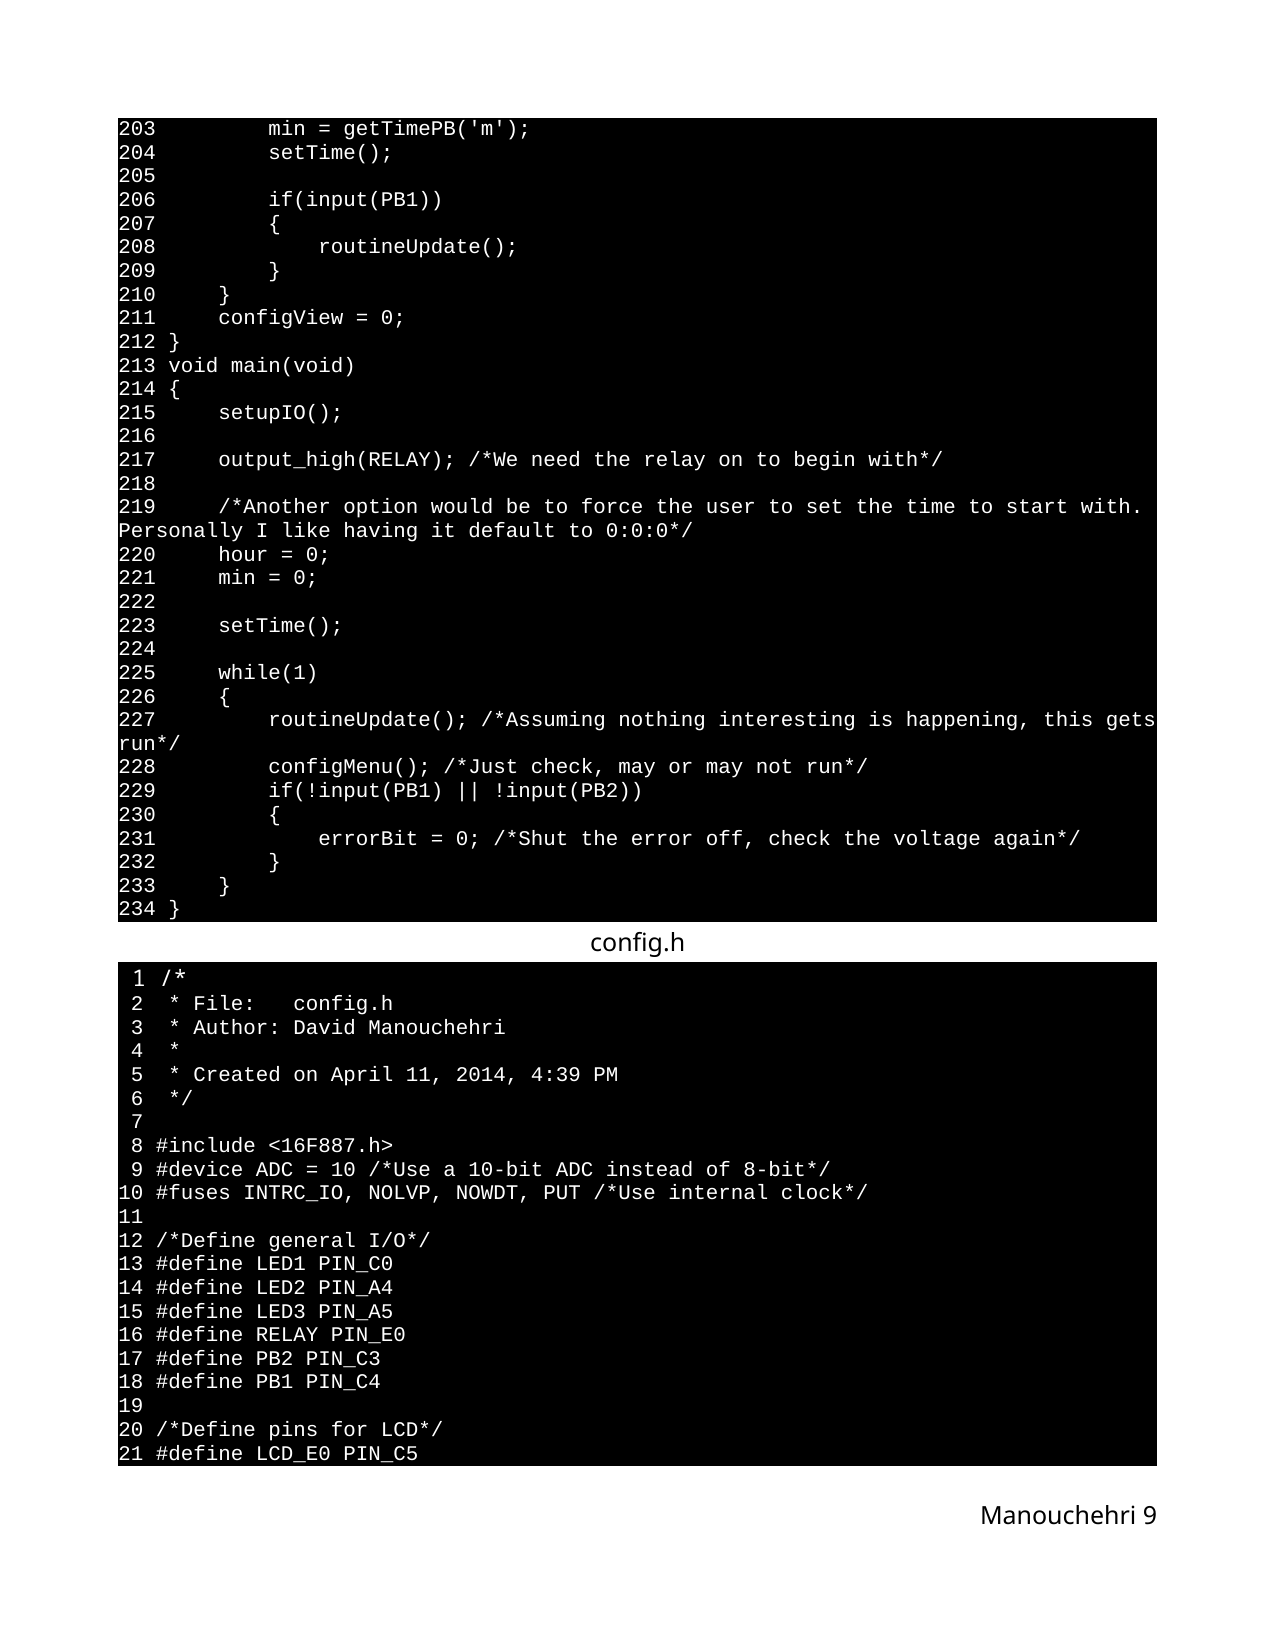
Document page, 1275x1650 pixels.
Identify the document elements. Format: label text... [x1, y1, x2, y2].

text 1 /* [118, 962, 1157, 993]
text 222 [118, 591, 1157, 615]
text 9 #device ADC = 10 /*Use a 10-bit ADC instead of 8-bit*/ [118, 1159, 1157, 1182]
text 8 #include <16F887.h> [118, 1135, 1157, 1159]
text 226 { [118, 686, 1157, 709]
text 207 { [118, 213, 1157, 236]
text 18 #define PB1 PIN_C4 [118, 1372, 1157, 1395]
text 230 { [118, 804, 1157, 827]
text 2 * File: config.h [118, 993, 1157, 1017]
text 211 configView = 0; [118, 307, 1157, 331]
text 16 #define RELAY PIN_E0 [118, 1324, 1157, 1348]
text 203 min = getTimePB('m'); [118, 118, 1157, 142]
text 225 while(1) [118, 662, 1157, 686]
text 206 if(input(PB1)) [118, 189, 1157, 213]
text 10 #fuses INTRC_IO, NOLVP, NOWDT, PUT /*Use internal clock*/ [118, 1182, 1157, 1206]
text 229 if(!input(PB1) || !input(PB2)) [118, 780, 1157, 804]
text 204 setTime(); [118, 142, 1157, 165]
text 217 output_high(RELAY); /*We need the relay on to begin with*/ [118, 449, 1157, 473]
text 14 #define LED2 PIN_A4 [118, 1277, 1157, 1301]
text 3 * Author: David Manouchehri [118, 1017, 1157, 1041]
text 17 #define PB2 PIN_C3 [118, 1348, 1157, 1372]
text 5 * Created on April 11, 2014, 4:39 PM [118, 1064, 1157, 1088]
text 19 [118, 1395, 1157, 1419]
text 11 [118, 1206, 1157, 1230]
text 224 [118, 638, 1157, 662]
text 215 setupIO(); [118, 402, 1157, 426]
text 221 min = 0; [118, 567, 1157, 591]
text 212 } [118, 331, 1157, 354]
text 232 } [118, 851, 1157, 875]
text 209 } [118, 260, 1157, 284]
text 208 routineUpdate(); [118, 236, 1157, 260]
text 223 setTime(); [118, 615, 1157, 638]
text 231 errorBit = 0; /*Shut the error off, check the voltage again*/ [118, 827, 1157, 851]
text 7 [118, 1111, 1157, 1135]
text 234 } [118, 898, 1157, 922]
text 210 } [118, 284, 1157, 307]
text 233 } [118, 875, 1157, 898]
text 213 void main(void) [118, 354, 1157, 378]
text 218 [118, 473, 1157, 496]
table_header config.h [118, 922, 1157, 962]
text 15 #define LED3 PIN_A5 [118, 1301, 1157, 1324]
text 21 #define LCD_E0 PIN_C5 [118, 1442, 1157, 1466]
text 227 routineUpdate(); /*Assuming nothing interesting is happening, this gets run*/ [118, 709, 1157, 757]
text 20 /*Define pins for LCD*/ [118, 1419, 1157, 1442]
text 205 [118, 165, 1157, 189]
text 219 /*Another option would be to force the user to set the time to start with. Personally I like having it default to 0:0:0*/ [118, 496, 1157, 544]
text 6 */ [118, 1088, 1157, 1111]
text 228 configMenu(); /*Just check, may or may not run*/ [118, 757, 1157, 780]
text 4 * [118, 1041, 1157, 1064]
text 13 #define LED1 PIN_C0 [118, 1253, 1157, 1277]
text 220 hour = 0; [118, 544, 1157, 567]
text 12 /*Define general I/O*/ [118, 1230, 1157, 1253]
text 214 { [118, 378, 1157, 402]
text 216 [118, 426, 1157, 449]
